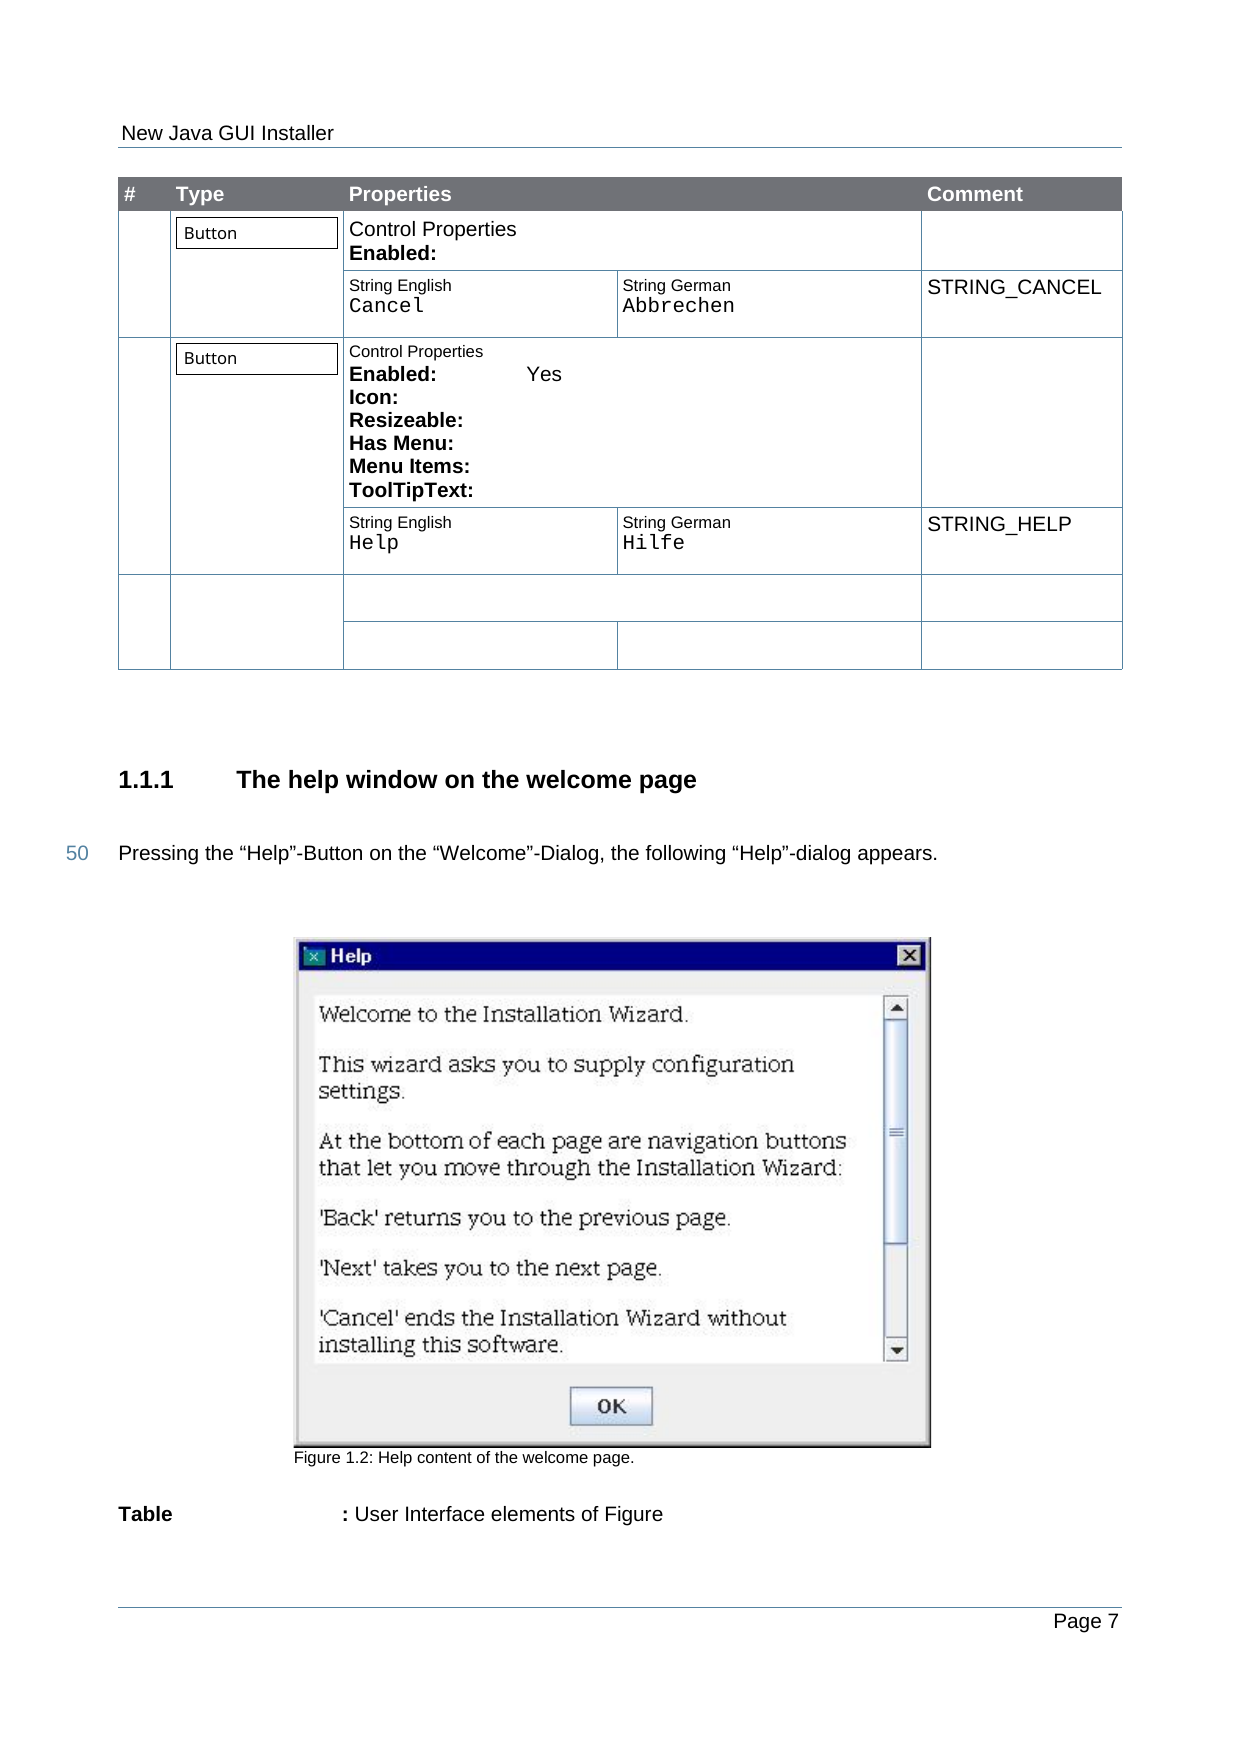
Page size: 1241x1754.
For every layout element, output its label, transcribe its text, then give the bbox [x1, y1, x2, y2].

table_cell [171, 211, 343, 337]
text [293, 920, 931, 937]
table_cell <#> [119, 338, 170, 574]
text Figure 1.2: Help content of the welcome page. [293, 1448, 931, 1467]
table_cell String English Help [344, 508, 617, 574]
table_cell [344, 622, 617, 669]
table_header Control Properties Enabled: Yes Icon: <Yes/No> Resizeable: <Yes/No> Has Menu: <Yes/No> Menu Items: <Specify Items Here> ToolTipText: <Specify Text Here> [344, 338, 921, 507]
text Table <Table Number>: User Interface elements of Figure <Figure Number> [118, 1502, 1122, 1526]
subtitle The help window on the welcome page [118, 766, 1122, 794]
text Pressing the “Help”-Button on the “Welcome”-Dialog, the following “Help”-dialog appears. [118, 841, 1122, 865]
table_cell [171, 575, 343, 669]
picture [293, 937, 932, 1448]
table_header Properties [343, 177, 921, 211]
table_cell STRING_CANCEL [922, 271, 1122, 337]
table_cell STRING_HELP [922, 508, 1122, 574]
table_header Type [170, 177, 343, 211]
table_header Comment [921, 177, 1122, 211]
table_header Control Properties Enabled: <Yes/No> [344, 211, 921, 270]
table_cell [922, 622, 1122, 669]
table_cell [171, 338, 343, 574]
table_header # [118, 177, 170, 211]
table_cell String German Hilfe [618, 508, 921, 574]
table_header [344, 575, 921, 621]
table_cell String English Cancel [344, 271, 617, 337]
table_cell [119, 575, 170, 669]
table_header [922, 575, 1122, 621]
table_header [922, 211, 1122, 270]
table_cell String German Abbrechen [618, 271, 921, 337]
table_header [922, 338, 1122, 507]
table_cell <#> [119, 211, 170, 337]
table_cell [618, 622, 921, 669]
